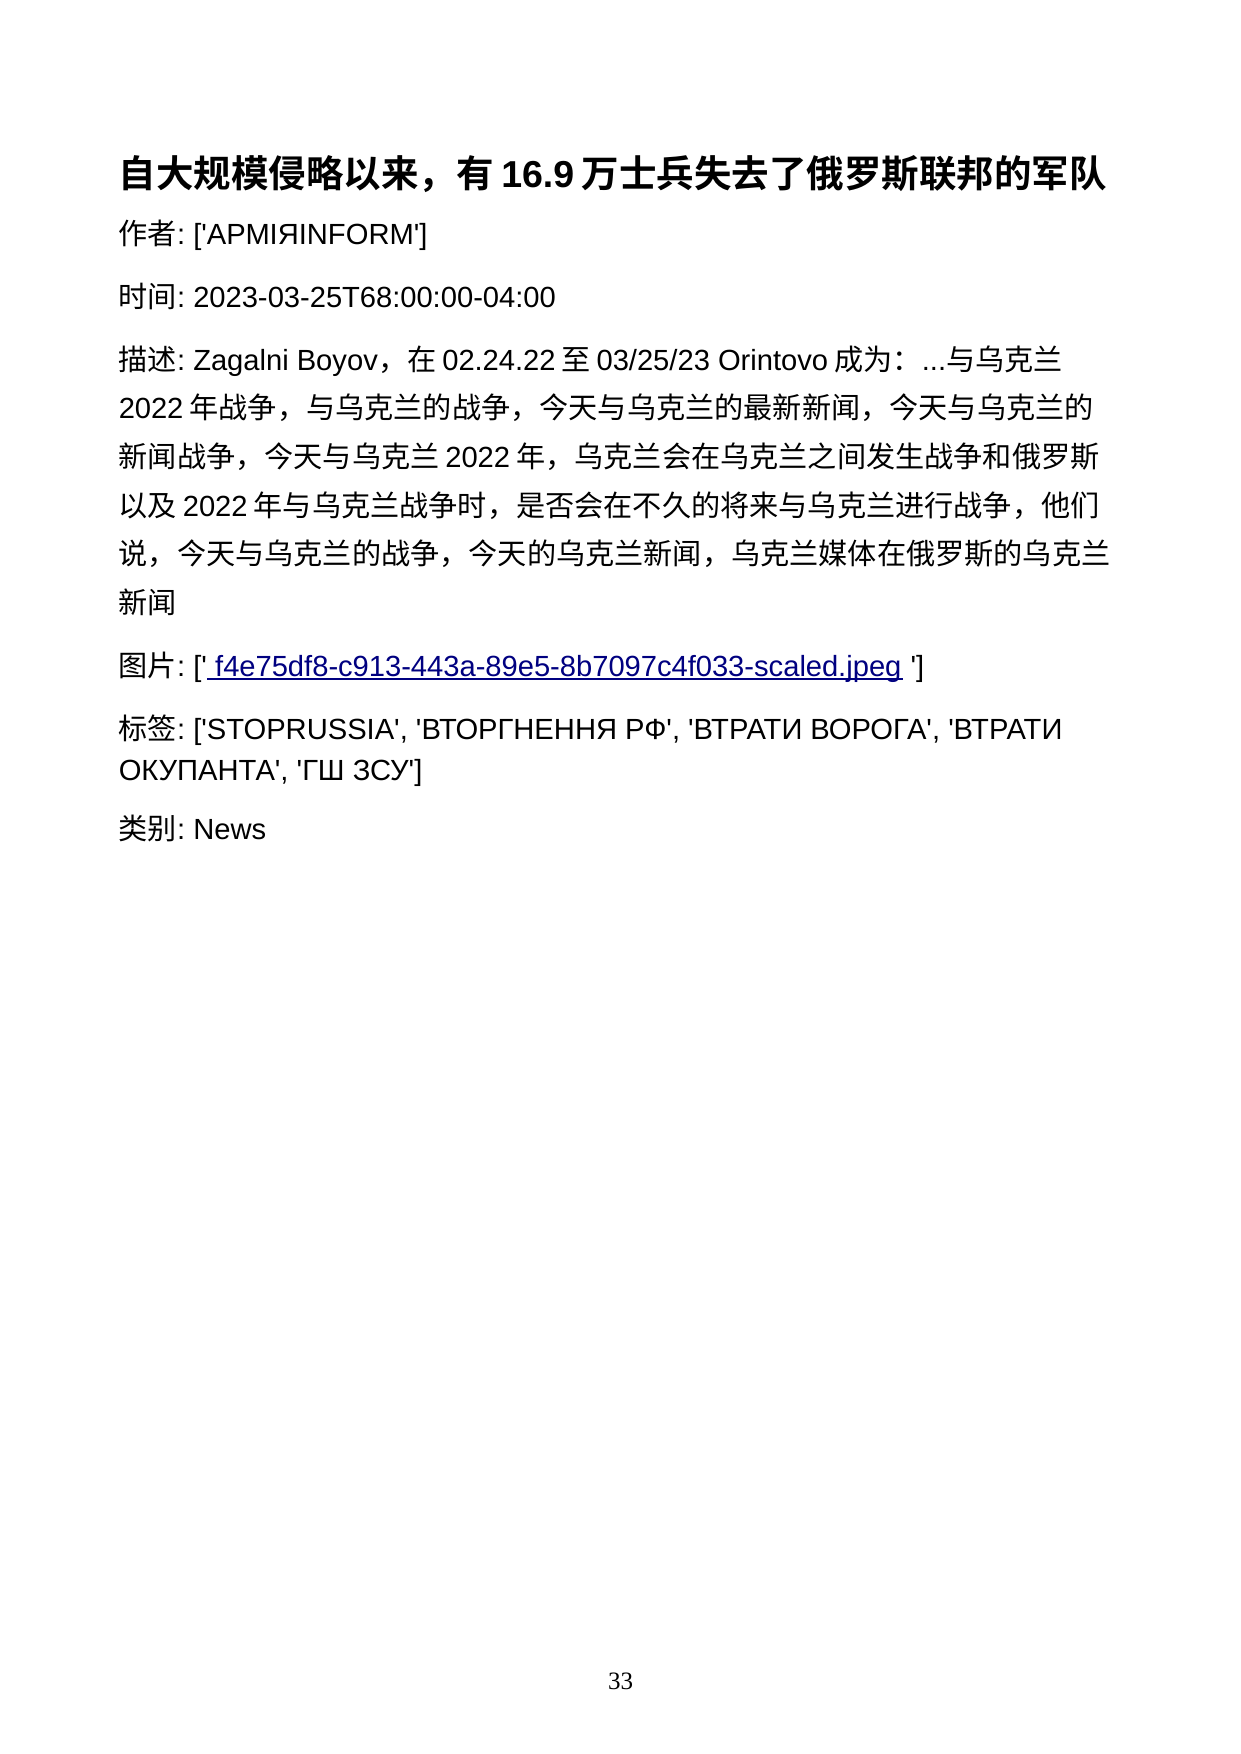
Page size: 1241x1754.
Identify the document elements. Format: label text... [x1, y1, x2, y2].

text 类别: News [118, 806, 1122, 848]
text 图片: [' f4e75df8-c913-443a-89e5-8b7097c4f033-scaled.jpeg '] [118, 642, 1122, 685]
text 描述: Zagalni Boyov，在02.24.22至03/25/23 Orintovo成为：...与乌克兰2022年战争，与乌克兰的战争，今天与乌克兰的最新新闻，今天与乌克兰的新闻战争，今天与乌克兰2022年，乌克兰会在乌克兰之间发生战争和俄罗斯以及2022年与乌克兰战争时，是否会在不久的将来与乌克兰进行战争，他们说，今天与乌克兰的战争，今天的乌克兰新闻，乌克兰媒体在俄罗斯的乌克兰新闻 [118, 337, 1122, 622]
text 时间: 2023-03-25T68:00:00-04:00 [118, 273, 1122, 316]
text 标签: ['STOPRUSSIA', 'ВТОРГНЕННЯ РФ', 'ВТРАТИ ВОРОГА', 'ВТРАТИ ОКУПАНТА', 'ГШ ЗСУ'] [118, 706, 1122, 786]
text 作者: ['АРМІЯINFORM'] [118, 210, 1122, 253]
subtitle 自大规模侵略以来，有16.9万士兵失去了俄罗斯联邦的军队 [118, 143, 1122, 198]
